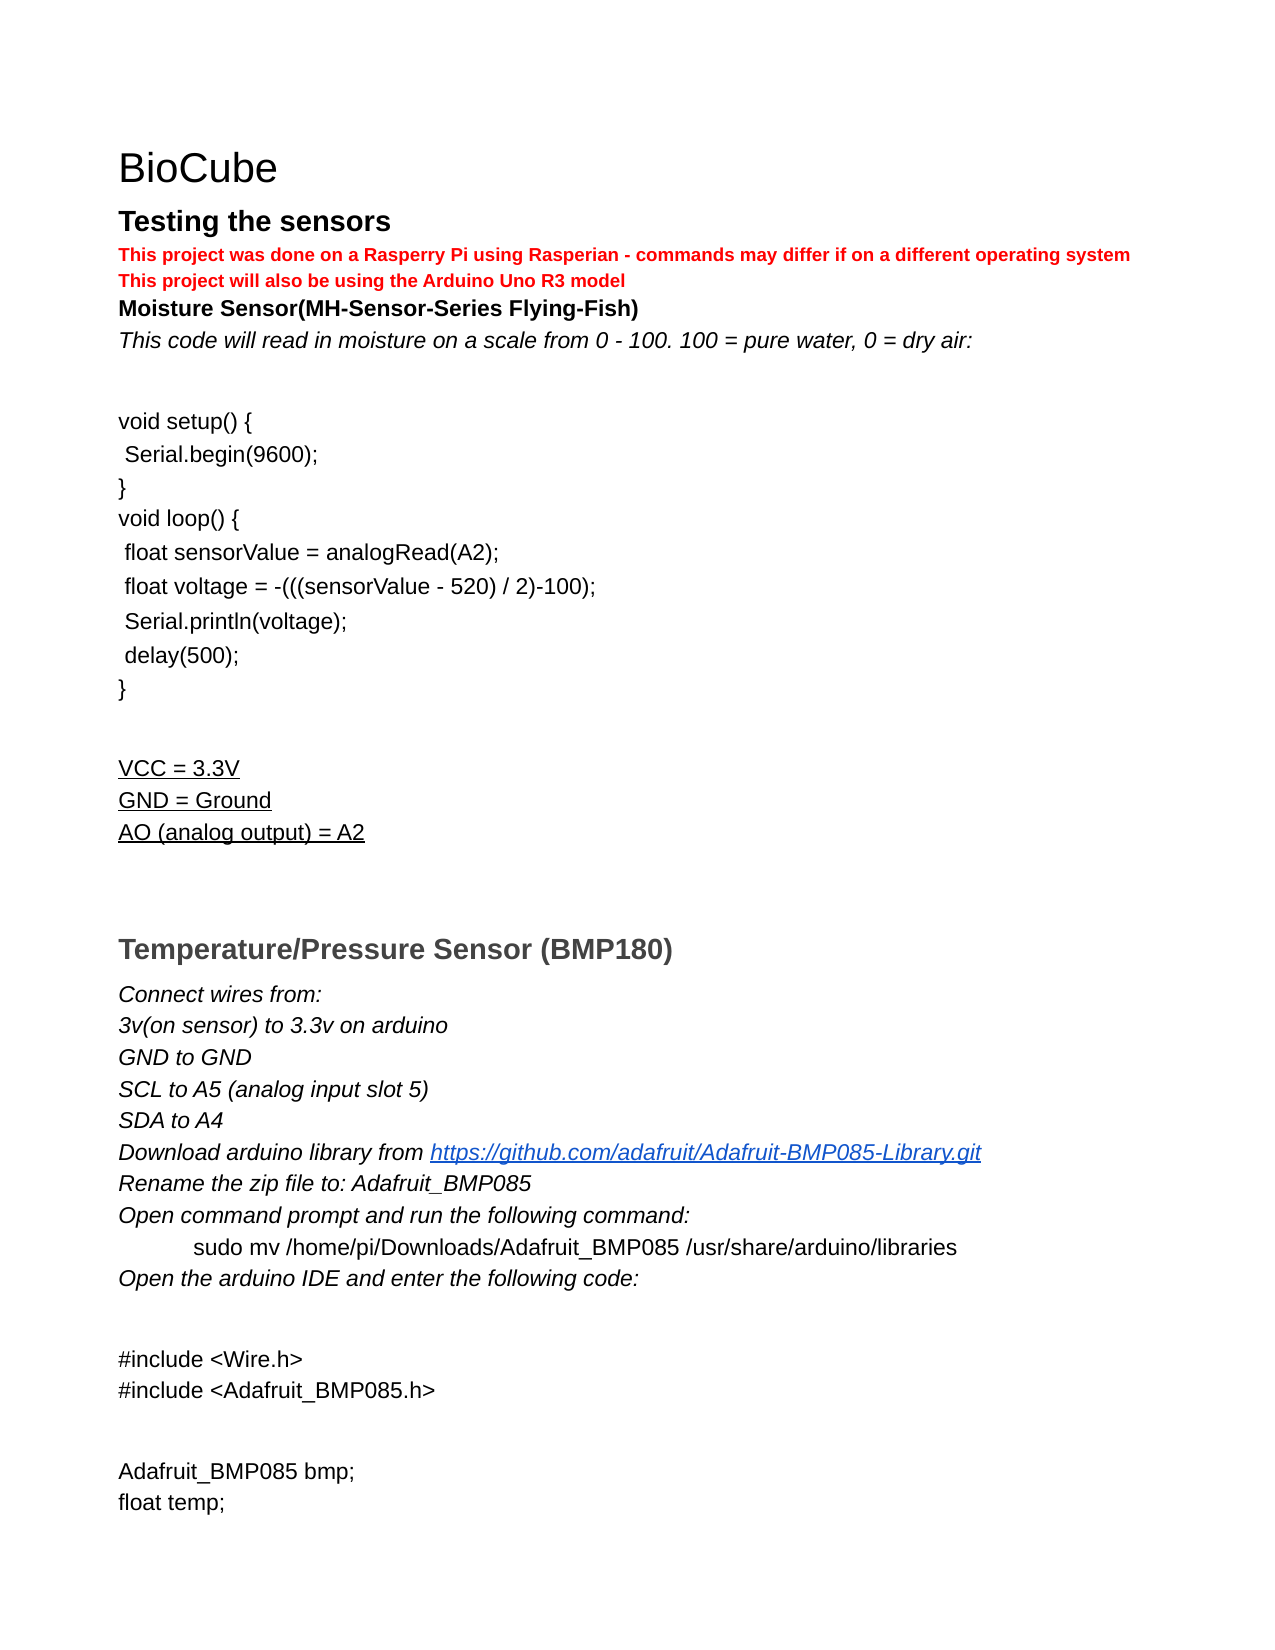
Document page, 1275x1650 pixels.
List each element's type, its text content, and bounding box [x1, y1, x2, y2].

text void setup() { [118, 408, 1157, 434]
text delay(500); [118, 640, 1157, 669]
text 3v(on sensor) to 3.3v on arduino [118, 1012, 1157, 1039]
text This project was done on a Rasperry Pi using Rasperian - commands may differ if on a different operating system [118, 244, 1157, 265]
text Rename the zip file to: Adafruit_BMP085 [118, 1170, 1157, 1197]
text Open command prompt and run the following command: [118, 1202, 1157, 1228]
text #include <Adafruit_BMP085.h> [118, 1377, 1157, 1403]
text GND = Ground [118, 787, 1157, 813]
text float sensorValue = analogRead(A2); [118, 537, 1157, 566]
text Moisture Sensor(MH-Sensor-Series Flying-Fish) [118, 295, 1157, 322]
text Serial.println(voltage); [118, 606, 1157, 634]
text sudo mv /home/pi/Downloads/Adafruit_BMP085 /usr/share/arduino/libraries [118, 1233, 1157, 1260]
text } [118, 675, 1157, 701]
text GND to GND [118, 1044, 1157, 1070]
text This code will read in moisture on a scale from 0 - 100. 100 = pure water, 0 = dry air: [118, 327, 1157, 353]
subtitle BioCube [118, 143, 1157, 191]
text Open the arduino IDE and enter the following code: [118, 1265, 1157, 1291]
subtitle Temperature/Pressure Sensor (BMP180) [118, 932, 1157, 966]
text Serial.begin(9600); [118, 439, 1157, 468]
text VCC = 3.3V [118, 755, 1157, 782]
text Adafruit_BMP085 bmp; [118, 1458, 1157, 1484]
text Download arduino library from https://github.com/adafruit/Adafruit-BMP085-Library.git [118, 1139, 1157, 1165]
text Connect wires from: [118, 981, 1157, 1007]
text void loop() { [118, 505, 1157, 532]
text float temp; [118, 1489, 1157, 1516]
text SCL to A5 (analog input slot 5) [118, 1076, 1157, 1102]
text float voltage = -(((sensorValue - 520) / 2)-100); [118, 571, 1157, 600]
text AO (analog output) = A2 [118, 818, 1157, 845]
text #include <Wire.h> [118, 1346, 1157, 1372]
text This project will also be using the Arduino Uno R3 model [118, 269, 1157, 291]
text SDA to A4 [118, 1107, 1157, 1133]
text } [118, 474, 1157, 500]
text Testing the sensors [118, 203, 1157, 237]
